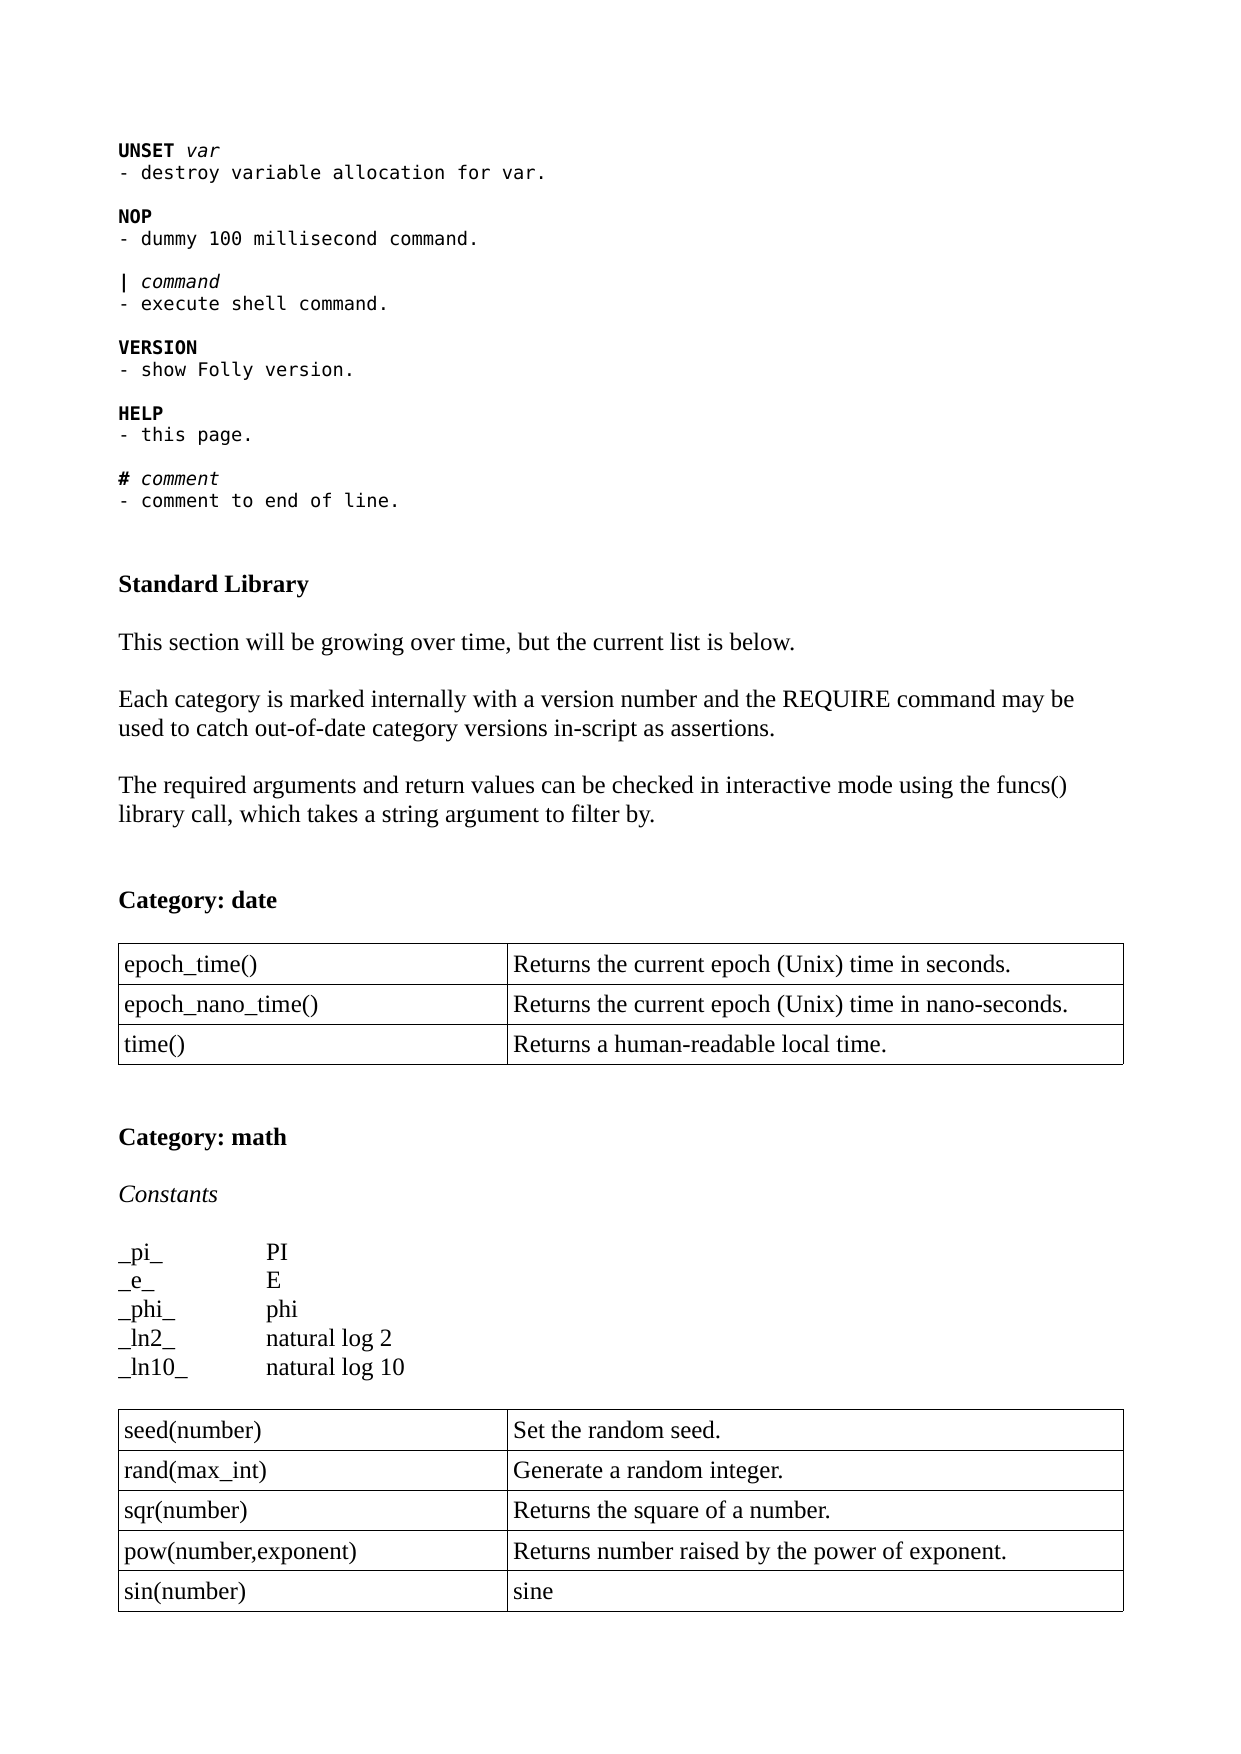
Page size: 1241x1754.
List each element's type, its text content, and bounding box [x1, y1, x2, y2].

text - destroy variable allocation for var. [118, 162, 1122, 184]
text _phi_ phi [118, 1294, 1122, 1323]
text _e_ E [118, 1265, 1122, 1294]
table_header Returns the current epoch (Unix) time in seconds. [508, 944, 1123, 983]
text # comment [118, 468, 1122, 490]
table_cell Returns a human-readable local time. [508, 1025, 1123, 1064]
text NOP [118, 206, 1122, 227]
text | command [118, 271, 1122, 293]
text VERSION [118, 337, 1122, 359]
text UNSET var [118, 140, 1122, 162]
table_header epoch_time() [119, 944, 507, 983]
table_cell epoch_nano_time() [119, 985, 507, 1024]
table_cell Returns the square of a number. [508, 1491, 1123, 1530]
text This section will be growing over time, but the current list is below. [118, 627, 1122, 656]
text - comment to end of line. [118, 490, 1122, 512]
table_cell time() [119, 1025, 507, 1064]
table_cell Returns the current epoch (Unix) time in nano-seconds. [508, 985, 1123, 1024]
text Standard Library [118, 569, 1122, 598]
text - show Folly version. [118, 359, 1122, 381]
text Category: date [118, 886, 1122, 914]
text Each category is marked internally with a version number and the REQUIRE command may be used to catch out-of-date category versions in-script as assertions. [118, 684, 1122, 742]
text HELP [118, 402, 1122, 424]
text The required arguments and return values can be checked in interactive mode using the funcs() library call, which takes a string argument to filter by. [118, 771, 1122, 828]
text _ln10_ natural log 10 [118, 1352, 1122, 1380]
text Constants [118, 1179, 1122, 1208]
text Category: math [118, 1122, 1122, 1150]
text - this page. [118, 424, 1122, 446]
table_cell sqr(number) [119, 1491, 507, 1530]
table_cell sin(number) [119, 1571, 507, 1611]
table_cell rand(max_int) [119, 1451, 507, 1490]
table_header seed(number) [119, 1410, 507, 1449]
table_cell Generate a random integer. [508, 1451, 1123, 1490]
text - dummy 100 millisecond command. [118, 227, 1122, 249]
text _ln2_ natural log 2 [118, 1323, 1122, 1352]
text - execute shell command. [118, 293, 1122, 315]
table_header Set the random seed. [508, 1410, 1123, 1449]
table_cell pow(number,exponent) [119, 1531, 507, 1570]
table_cell Returns number raised by the power of exponent. [508, 1531, 1123, 1570]
text _pi_ PI [118, 1237, 1122, 1265]
table_cell sine [508, 1571, 1123, 1611]
